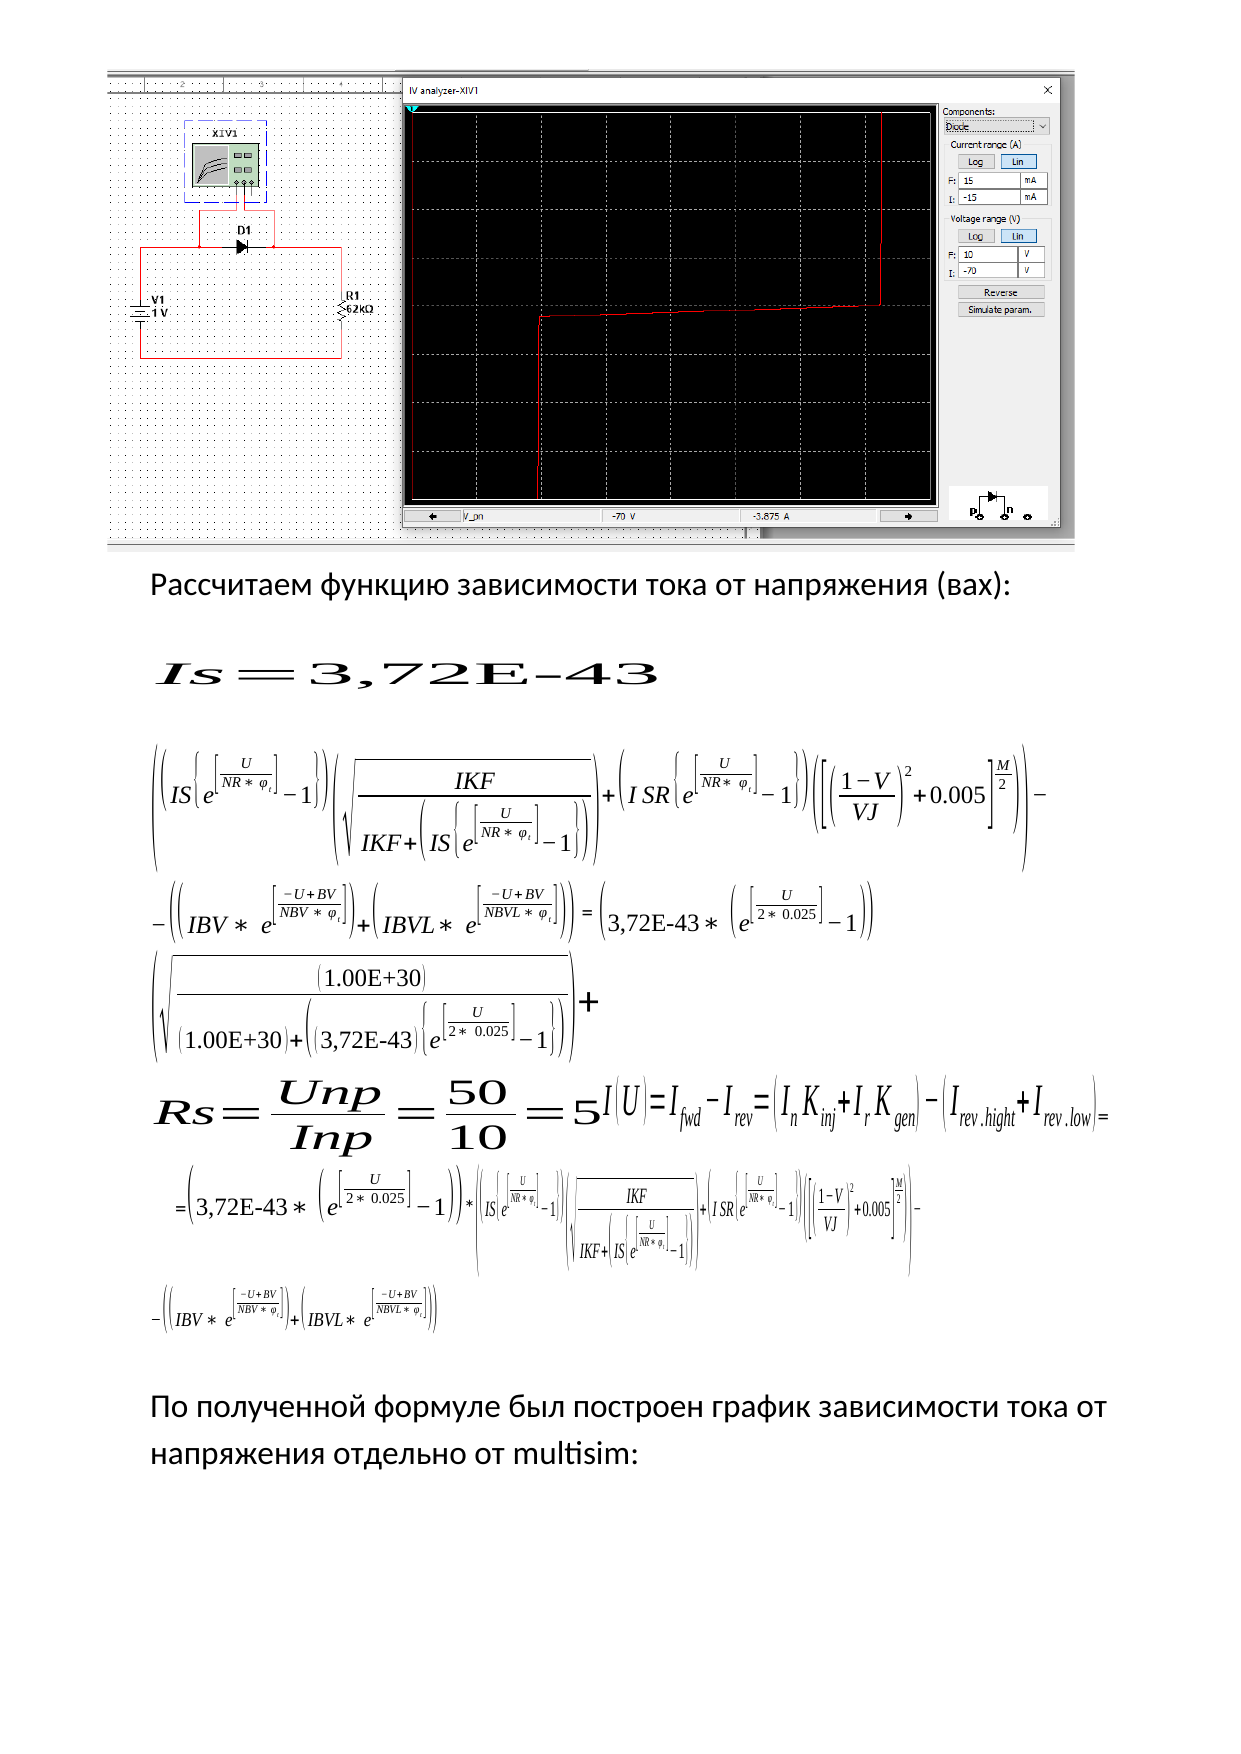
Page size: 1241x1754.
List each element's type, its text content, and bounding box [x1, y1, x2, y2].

list =* [75, 1162, 1165, 1279]
list По полученной формуле был построен график зависимости тока от напряжения отдельно от multisim: [150, 1386, 1165, 1473]
picture [107, 69, 1075, 552]
list = [150, 1073, 1165, 1158]
list Рассчитаем функцию зависимости тока от напряжения (вах): [150, 215, 1165, 604]
list = + [150, 879, 1165, 1065]
